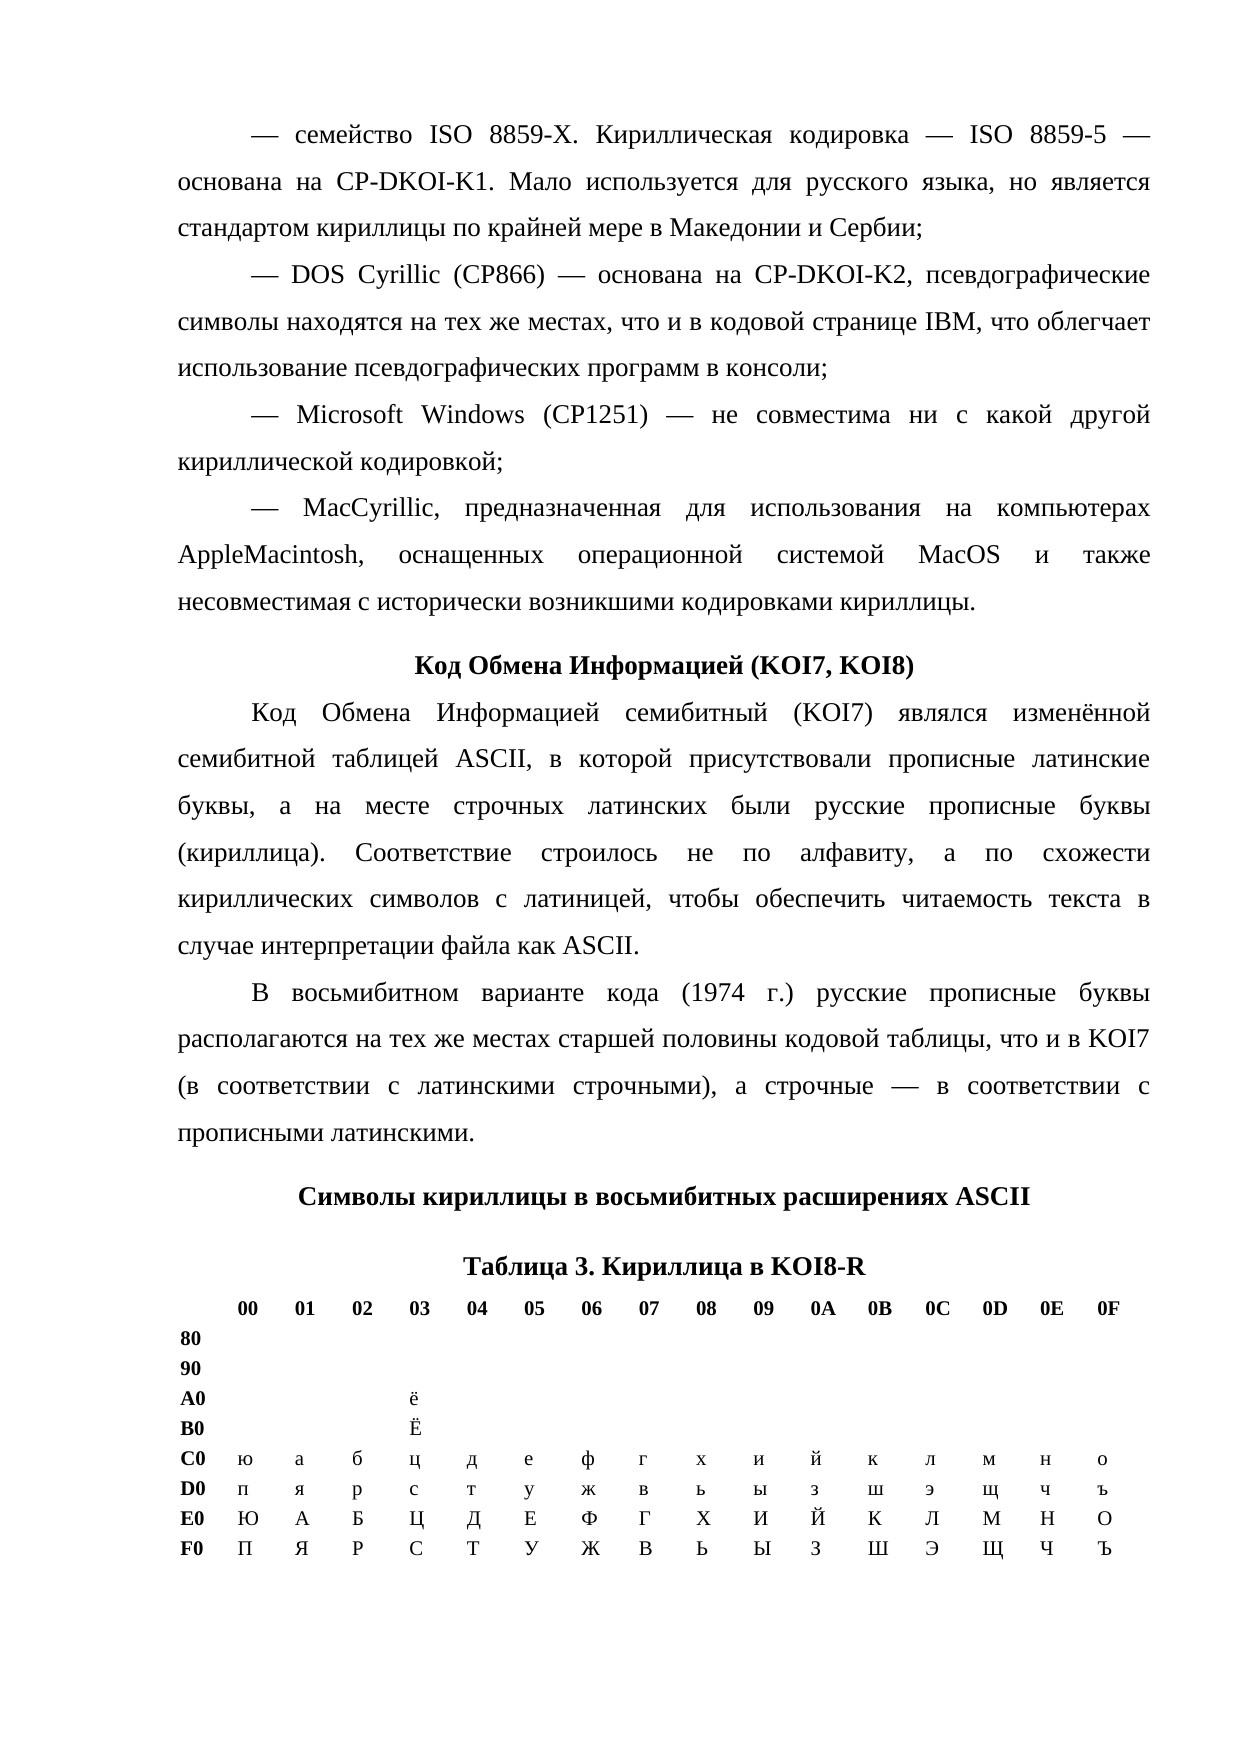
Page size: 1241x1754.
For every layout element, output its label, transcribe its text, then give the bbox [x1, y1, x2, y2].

table_cell [636, 1383, 693, 1413]
table_cell З [808, 1533, 865, 1562]
table_cell ч [1037, 1473, 1094, 1503]
table_cell Ш [865, 1533, 922, 1562]
table_cell [980, 1413, 1037, 1443]
table_cell [1037, 1323, 1094, 1353]
table_cell Ъ [1094, 1533, 1152, 1562]
table_cell ж [578, 1473, 636, 1503]
table_header 0D [980, 1294, 1037, 1323]
table_cell [349, 1353, 406, 1383]
text В восьмибитном варианте кода (1974 г.) русские прописные буквы располагаются на тех же местах старшей половины кодовой таблицы, что и в KOI7 (в соответствии с латинскими строчными), а строчные — в соответствии с прописными латинскими. [177, 976, 1152, 1147]
table_cell [349, 1323, 406, 1353]
table_cell п [234, 1473, 292, 1503]
table_cell Э [922, 1533, 979, 1562]
table_cell [808, 1323, 865, 1353]
table_cell [808, 1383, 865, 1413]
table_cell [922, 1353, 979, 1383]
table_cell м [980, 1443, 1037, 1473]
table_cell [922, 1413, 979, 1443]
table_header 0C [922, 1294, 979, 1323]
table_cell [750, 1323, 807, 1353]
text Код Обмена Информацией семибитный (KOI7) являлся изменённой семибитной таблицей ASCII, в которой присутствовали прописные латинские буквы, а на месте строчных латинских были русские прописные буквы (кириллица). Соответствие строилось не по алфавиту, а по схожести кириллических символов с латиницей, чтобы обеспечить читаемость текста в случае интерпретации файла как ASCII. [177, 696, 1152, 960]
table_cell Л [922, 1503, 979, 1533]
table_cell Ь [693, 1533, 750, 1562]
table_cell [349, 1413, 406, 1443]
text — DOS Cyrillic (CP866) — основана на СP-DKOI-K2, псевдографические символы находятся на тех же местах, что и в кодовой странице IBM, что облегчает использование псевдографических программ в консоли; [177, 258, 1152, 383]
table_cell к [865, 1443, 922, 1473]
table_cell [750, 1413, 807, 1443]
table_cell [1037, 1383, 1094, 1413]
table_cell ш [865, 1473, 922, 1503]
table_cell б [349, 1443, 406, 1473]
table_cell [578, 1323, 636, 1353]
table_cell р [349, 1473, 406, 1503]
table_cell [636, 1353, 693, 1383]
table_cell [349, 1383, 406, 1413]
table_cell [292, 1413, 349, 1443]
table_cell Е [521, 1503, 578, 1533]
table_cell [521, 1323, 578, 1353]
table_cell а [292, 1443, 349, 1473]
table_cell B0 [177, 1413, 234, 1443]
table_cell [750, 1383, 807, 1413]
table_cell [521, 1383, 578, 1413]
table_cell з [808, 1473, 865, 1503]
table_cell Д [464, 1503, 521, 1533]
table_cell [693, 1413, 750, 1443]
table_cell с [406, 1473, 464, 1503]
table_cell и [750, 1443, 807, 1473]
table_cell Ф [578, 1503, 636, 1533]
table_cell Н [1037, 1503, 1094, 1533]
table_cell н [1037, 1443, 1094, 1473]
subtitle Символы кириллицы в восьмибитных расширениях ASCII [177, 1180, 1152, 1211]
table_header 03 [406, 1294, 464, 1323]
table_cell [693, 1353, 750, 1383]
table_cell К [865, 1503, 922, 1533]
table_cell [292, 1353, 349, 1383]
table_cell М [980, 1503, 1037, 1533]
table_cell т [464, 1473, 521, 1503]
table_cell [464, 1413, 521, 1443]
table_cell [1094, 1413, 1152, 1443]
table_cell й [808, 1443, 865, 1473]
table_cell Щ [980, 1533, 1037, 1562]
table_cell [808, 1353, 865, 1383]
table_cell [980, 1323, 1037, 1353]
table_header 08 [693, 1294, 750, 1323]
table_header 09 [750, 1294, 807, 1323]
table_cell C0 [177, 1443, 234, 1473]
table_cell A0 [177, 1383, 234, 1413]
table_cell [636, 1323, 693, 1353]
subtitle Код Обмена Информацией (KOI7, KOI8) [177, 649, 1152, 680]
table_cell [980, 1353, 1037, 1383]
table_cell [1094, 1323, 1152, 1353]
table_cell О [1094, 1503, 1152, 1533]
table_cell Р [349, 1533, 406, 1562]
table_cell [234, 1323, 292, 1353]
table_cell П [234, 1533, 292, 1562]
table_cell С [406, 1533, 464, 1562]
table_cell [865, 1413, 922, 1443]
table_header 04 [464, 1294, 521, 1323]
table_cell Т [464, 1533, 521, 1562]
table_cell [578, 1353, 636, 1383]
table_cell Б [349, 1503, 406, 1533]
table_cell [922, 1383, 979, 1413]
table_header 0F [1094, 1294, 1152, 1323]
table_cell [464, 1353, 521, 1383]
table_cell Х [693, 1503, 750, 1533]
table_cell [292, 1323, 349, 1353]
table_header 0E [1037, 1294, 1094, 1323]
table_cell [464, 1323, 521, 1353]
table_header 05 [521, 1294, 578, 1323]
table_cell [521, 1413, 578, 1443]
table_header 07 [636, 1294, 693, 1323]
table_cell Й [808, 1503, 865, 1533]
table_cell 90 [177, 1353, 234, 1383]
text — MacCyrillic, предназначенная для использования на компьютерах AppleMacintosh, оснащенных операционной системой MacOS и также несовместимая с исторически возникшими кодировками кириллицы. [177, 491, 1152, 616]
table_cell л [922, 1443, 979, 1473]
table_cell Ж [578, 1533, 636, 1562]
table_cell [578, 1413, 636, 1443]
table_cell У [521, 1533, 578, 1562]
table_header 06 [578, 1294, 636, 1323]
table_cell [406, 1323, 464, 1353]
table_cell [750, 1353, 807, 1383]
table_cell 80 [177, 1323, 234, 1353]
text — семейство ISO 8859-X. Кириллическая кодировка — ISO 8859-5 — основана на СP-DKOI-K1. Мало используется для русского языка, но является стандартом кириллицы по крайней мере в Македонии и Сербии; [177, 118, 1152, 243]
table_cell [922, 1323, 979, 1353]
table_cell [865, 1323, 922, 1353]
table_header 0A [808, 1294, 865, 1323]
table_header [177, 1294, 234, 1323]
table_cell [1037, 1413, 1094, 1443]
table_cell е [521, 1443, 578, 1473]
table_header 01 [292, 1294, 349, 1323]
table_cell ы [750, 1473, 807, 1503]
table_cell Ц [406, 1503, 464, 1533]
table_cell [234, 1413, 292, 1443]
table_cell [636, 1413, 693, 1443]
table_cell [578, 1383, 636, 1413]
table_cell D0 [177, 1473, 234, 1503]
table_cell у [521, 1473, 578, 1503]
table_cell ф [578, 1443, 636, 1473]
table_cell я [292, 1473, 349, 1503]
table_cell х [693, 1443, 750, 1473]
table_cell Ч [1037, 1533, 1094, 1562]
table_cell Ё [406, 1413, 464, 1443]
table_cell [808, 1413, 865, 1443]
table_cell в [636, 1473, 693, 1503]
table_cell [406, 1353, 464, 1383]
table_cell F0 [177, 1533, 234, 1562]
table_cell [464, 1383, 521, 1413]
table_cell [1094, 1383, 1152, 1413]
table_header 0B [865, 1294, 922, 1323]
table_cell [234, 1353, 292, 1383]
table_cell Г [636, 1503, 693, 1533]
table_cell щ [980, 1473, 1037, 1503]
table_cell [693, 1323, 750, 1353]
table_cell [1037, 1353, 1094, 1383]
subtitle Таблица 3. Кириллица в KOI8-R [177, 1251, 1152, 1282]
table_cell [693, 1383, 750, 1413]
table_cell [521, 1353, 578, 1383]
table_cell А [292, 1503, 349, 1533]
table_cell Ю [234, 1503, 292, 1533]
table_cell E0 [177, 1503, 234, 1533]
table_cell В [636, 1533, 693, 1562]
table_cell [1094, 1353, 1152, 1383]
table_cell ь [693, 1473, 750, 1503]
table_cell э [922, 1473, 979, 1503]
text — Microsoft Windows (CP1251) — не совместима ни с какой другой кириллической кодировкой; [177, 398, 1152, 476]
table_cell И [750, 1503, 807, 1533]
table_cell ю [234, 1443, 292, 1473]
table_cell ц [406, 1443, 464, 1473]
table_cell [865, 1383, 922, 1413]
table_header 00 [234, 1294, 292, 1323]
table_cell [234, 1383, 292, 1413]
table_cell д [464, 1443, 521, 1473]
table_cell г [636, 1443, 693, 1473]
table_cell [292, 1383, 349, 1413]
table_cell о [1094, 1443, 1152, 1473]
table_cell [980, 1383, 1037, 1413]
table_cell ё [406, 1383, 464, 1413]
table_cell Ы [750, 1533, 807, 1562]
table_cell [865, 1353, 922, 1383]
table_header 02 [349, 1294, 406, 1323]
table_cell ъ [1094, 1473, 1152, 1503]
table_cell Я [292, 1533, 349, 1562]
